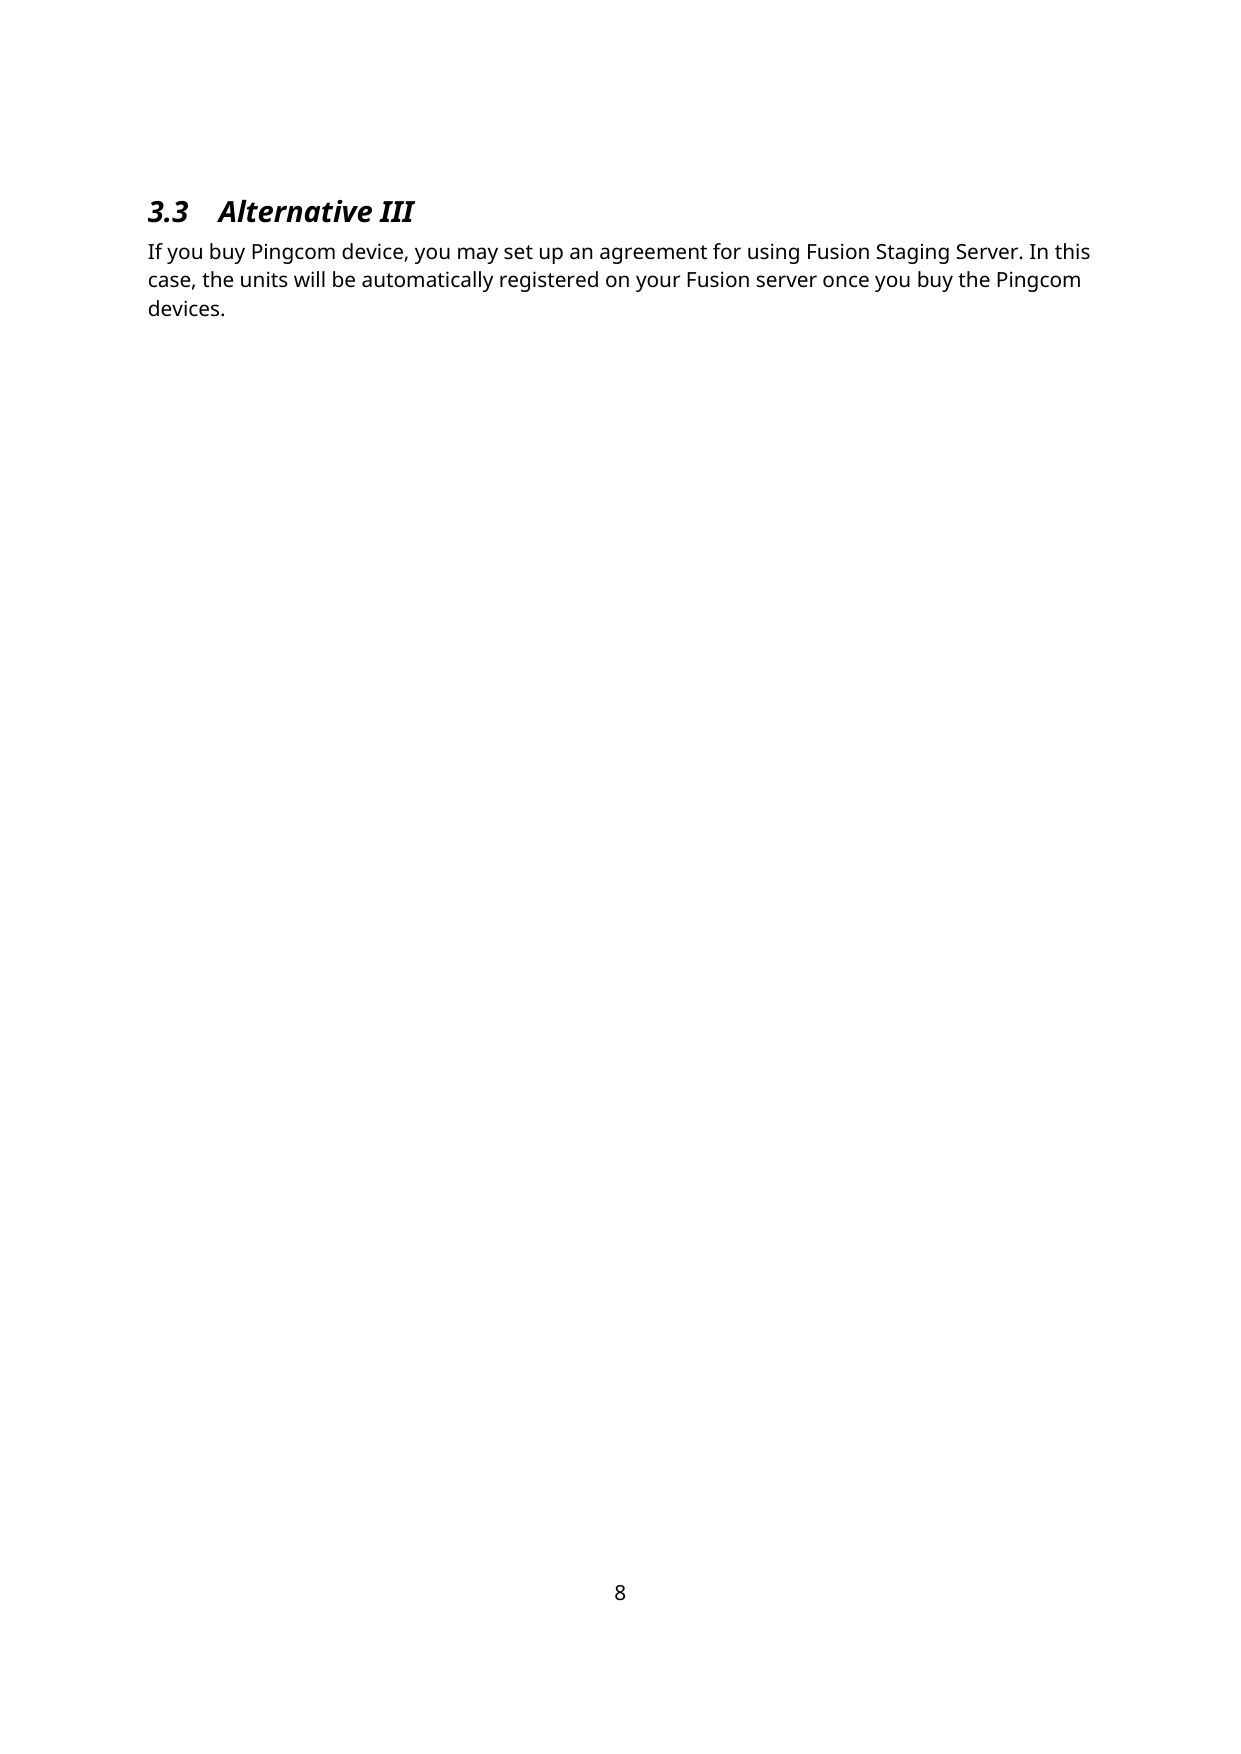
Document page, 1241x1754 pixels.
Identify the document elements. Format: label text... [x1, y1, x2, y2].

subtitle Alternative III [148, 191, 1092, 231]
text If you buy Pingcom device, you may set up an agreement for using Fusion Staging Server. In this case, the units will be automatically registered on your Fusion server once you buy the Pingcom devices. [148, 237, 1092, 322]
